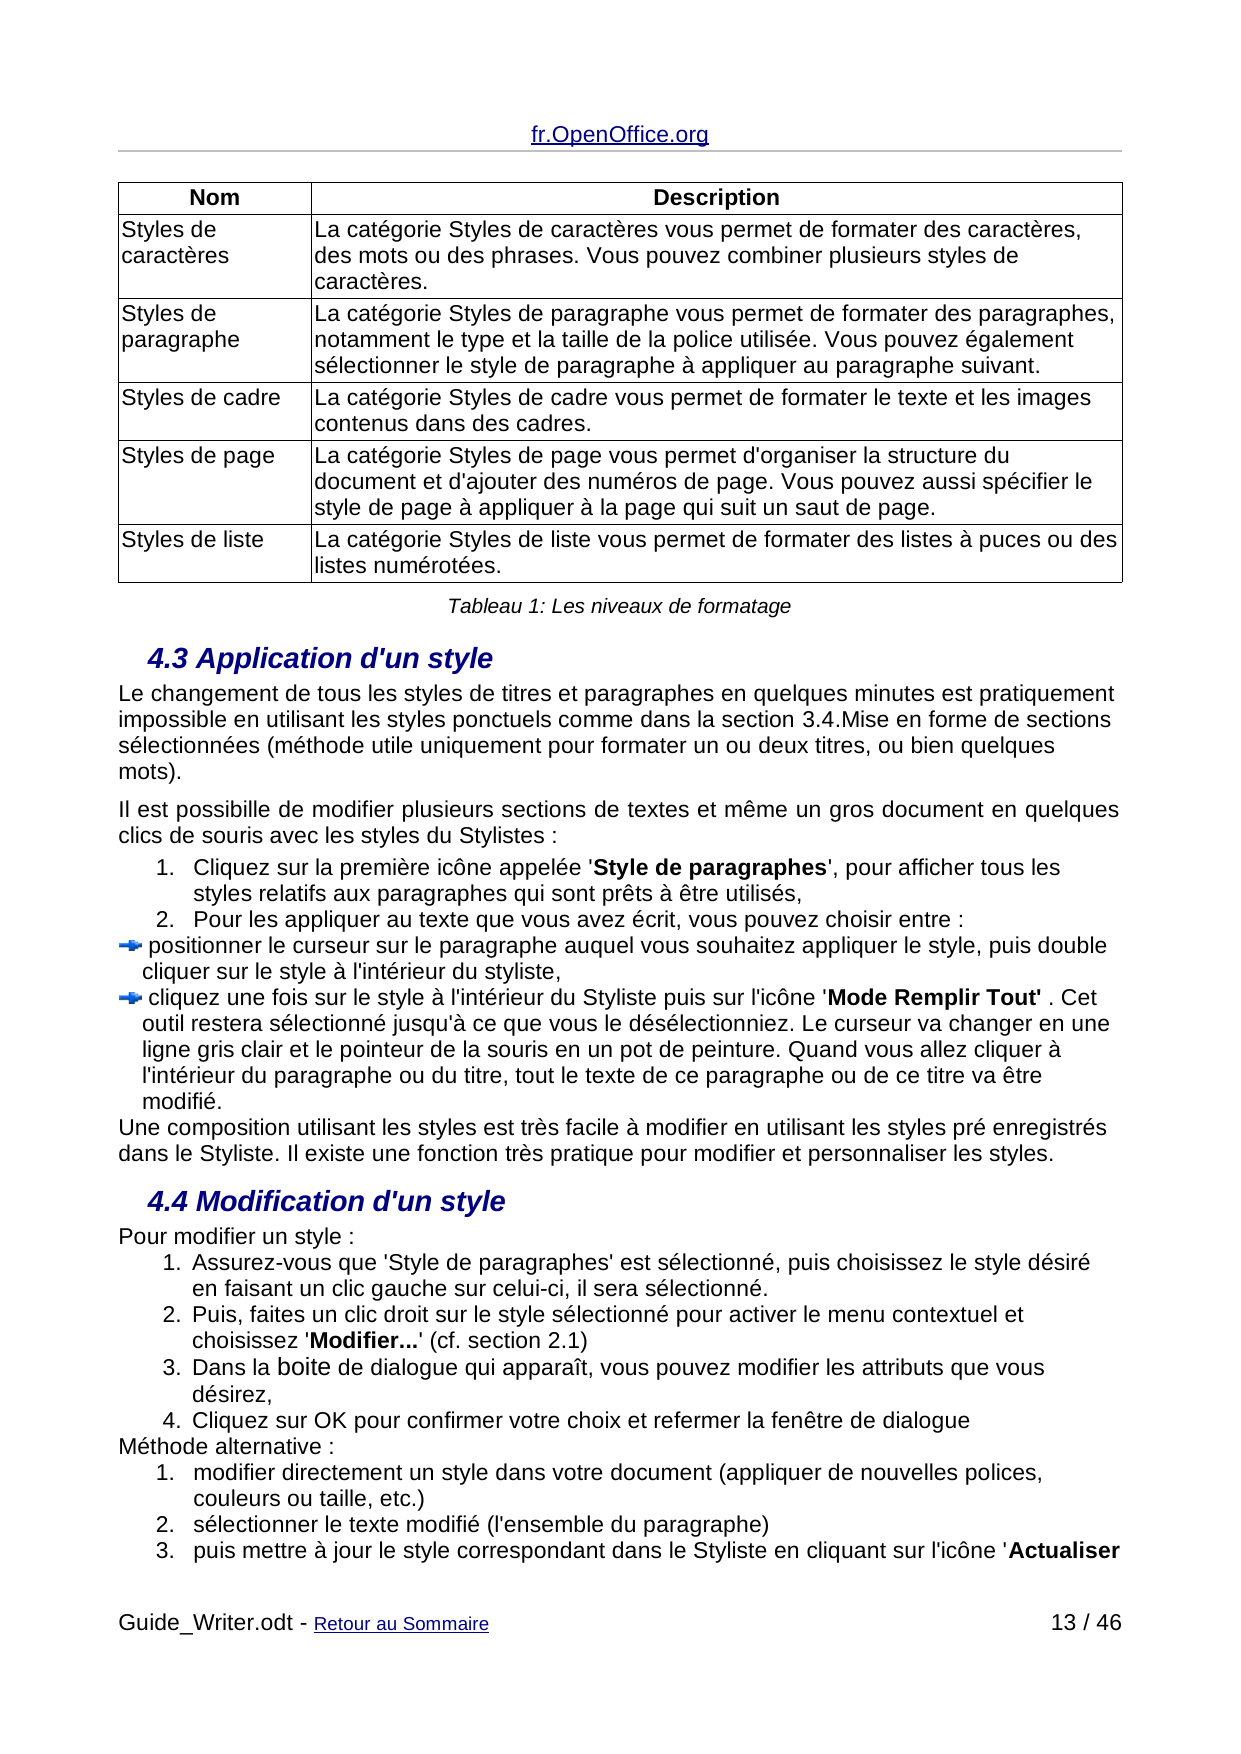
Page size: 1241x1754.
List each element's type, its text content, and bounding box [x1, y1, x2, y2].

list Pour les appliquer au texte que vous avez écrit, vous pouvez choisir entre : [156, 906, 1122, 932]
list Dans la boite de dialogue qui apparaît, vous pouvez modifier les attributs que vous désirez, [162, 1353, 1122, 1407]
text Il est possibille de modifier plusieurs sections de textes et même un gros document en quelques clics de souris avec les styles du Stylistes : [118, 796, 1122, 848]
subtitle Application d'un style [148, 642, 1122, 674]
list modifier directement un style dans votre document (appliquer de nouvelles polices, couleurs ou taille, etc.) [156, 1459, 1122, 1511]
picture [119, 940, 142, 951]
table_cell La catégorie Styles de liste vous permet de formater des listes à puces ou des listes numérotées. [312, 525, 1122, 582]
table_cell La catégorie Styles de page vous permet d'organiser la structure du document et d'ajouter des numéros de page. Vous pouvez aussi spécifier le style de page à appliquer à la page qui suit un saut de page. [312, 441, 1122, 524]
list Assurez-vous que 'Style de paragraphes' est sélectionné, puis choisissez le style désiré en faisant un clic gauche sur celui-ci, il sera sélectionné. [162, 1249, 1122, 1301]
table_cell La catégorie Styles de cadre vous permet de formater le texte et les images contenus dans des cadres. [312, 383, 1122, 440]
table_cell Styles de paragraphe [119, 299, 311, 382]
table_header Nom [119, 183, 311, 214]
list Cliquez sur la première icône appelée 'Style de paragraphes', pour afficher tous les styles relatifs aux paragraphes qui sont prêts à être utilisés, [156, 854, 1122, 906]
list cliquez une fois sur le style à l'intérieur du Styliste puis sur l'icône 'Mode Remplir Tout' . Cet outil restera sélectionné jusqu'à ce que vous le désélectionniez. Le curseur va changer en une ligne gris clair et le pointeur de la souris en un pot de peinture. Quand vous allez cliquer à l'intérieur du paragraphe ou du titre, tout le texte de ce paragraphe ou de ce titre va être modifié. [118, 984, 1122, 1115]
list Puis, faites un clic droit sur le style sélectionné pour activer le menu contextuel et choisissez 'Modifier...' (cf. section 2.1) [162, 1301, 1122, 1353]
list sélectionner le texte modifié (l'ensemble du paragraphe) [156, 1511, 1122, 1537]
table_cell La catégorie Styles de paragraphe vous permet de formater des paragraphes, notamment le type et la taille de la police utilisée. Vous pouvez également sélectionner le style de paragraphe à appliquer au paragraphe suivant. [312, 299, 1122, 382]
table_cell Styles de page [119, 441, 311, 524]
text Une composition utilisant les styles est très facile à modifier en utilisant les styles pré enregistrés dans le Styliste. Il existe une fonction très pratique pour modifier et personnaliser les styles. [118, 1115, 1122, 1167]
text Pour modifier un style : [118, 1223, 1122, 1249]
list puis mettre à jour le style correspondant dans le Styliste en cliquant sur l'icône 'Actualiser [156, 1537, 1122, 1563]
text Méthode alternative : [118, 1433, 1122, 1459]
table_cell La catégorie Styles de caractères vous permet de formater des caractères, des mots ou des phrases. Vous pouvez combiner plusieurs styles de caractères. [312, 215, 1122, 298]
list positionner le curseur sur le paragraphe auquel vous souhaitez appliquer le style, puis double cliquer sur le style à l'intérieur du styliste, [118, 932, 1122, 984]
table_cell Styles de cadre [119, 383, 311, 440]
picture [119, 992, 142, 1004]
text Le changement de tous les styles de titres et paragraphes en quelques minutes est pratiquement impossible en utilisant les styles ponctuels comme dans la section 3.4.Mise en forme de sections sélectionnées (méthode utile uniquement pour formater un ou deux titres, ou bien quelques mots). [118, 680, 1122, 784]
subtitle Modification d'un style [148, 1184, 1122, 1217]
table_cell Styles de liste [119, 525, 311, 582]
table_header Description [312, 183, 1122, 214]
list Cliquez sur OK pour confirmer votre choix et refermer la fenêtre de dialogue [162, 1407, 1122, 1433]
text Tableau 1: Les niveaux de formatage [118, 594, 1122, 618]
table_cell Styles de caractères [119, 215, 311, 298]
